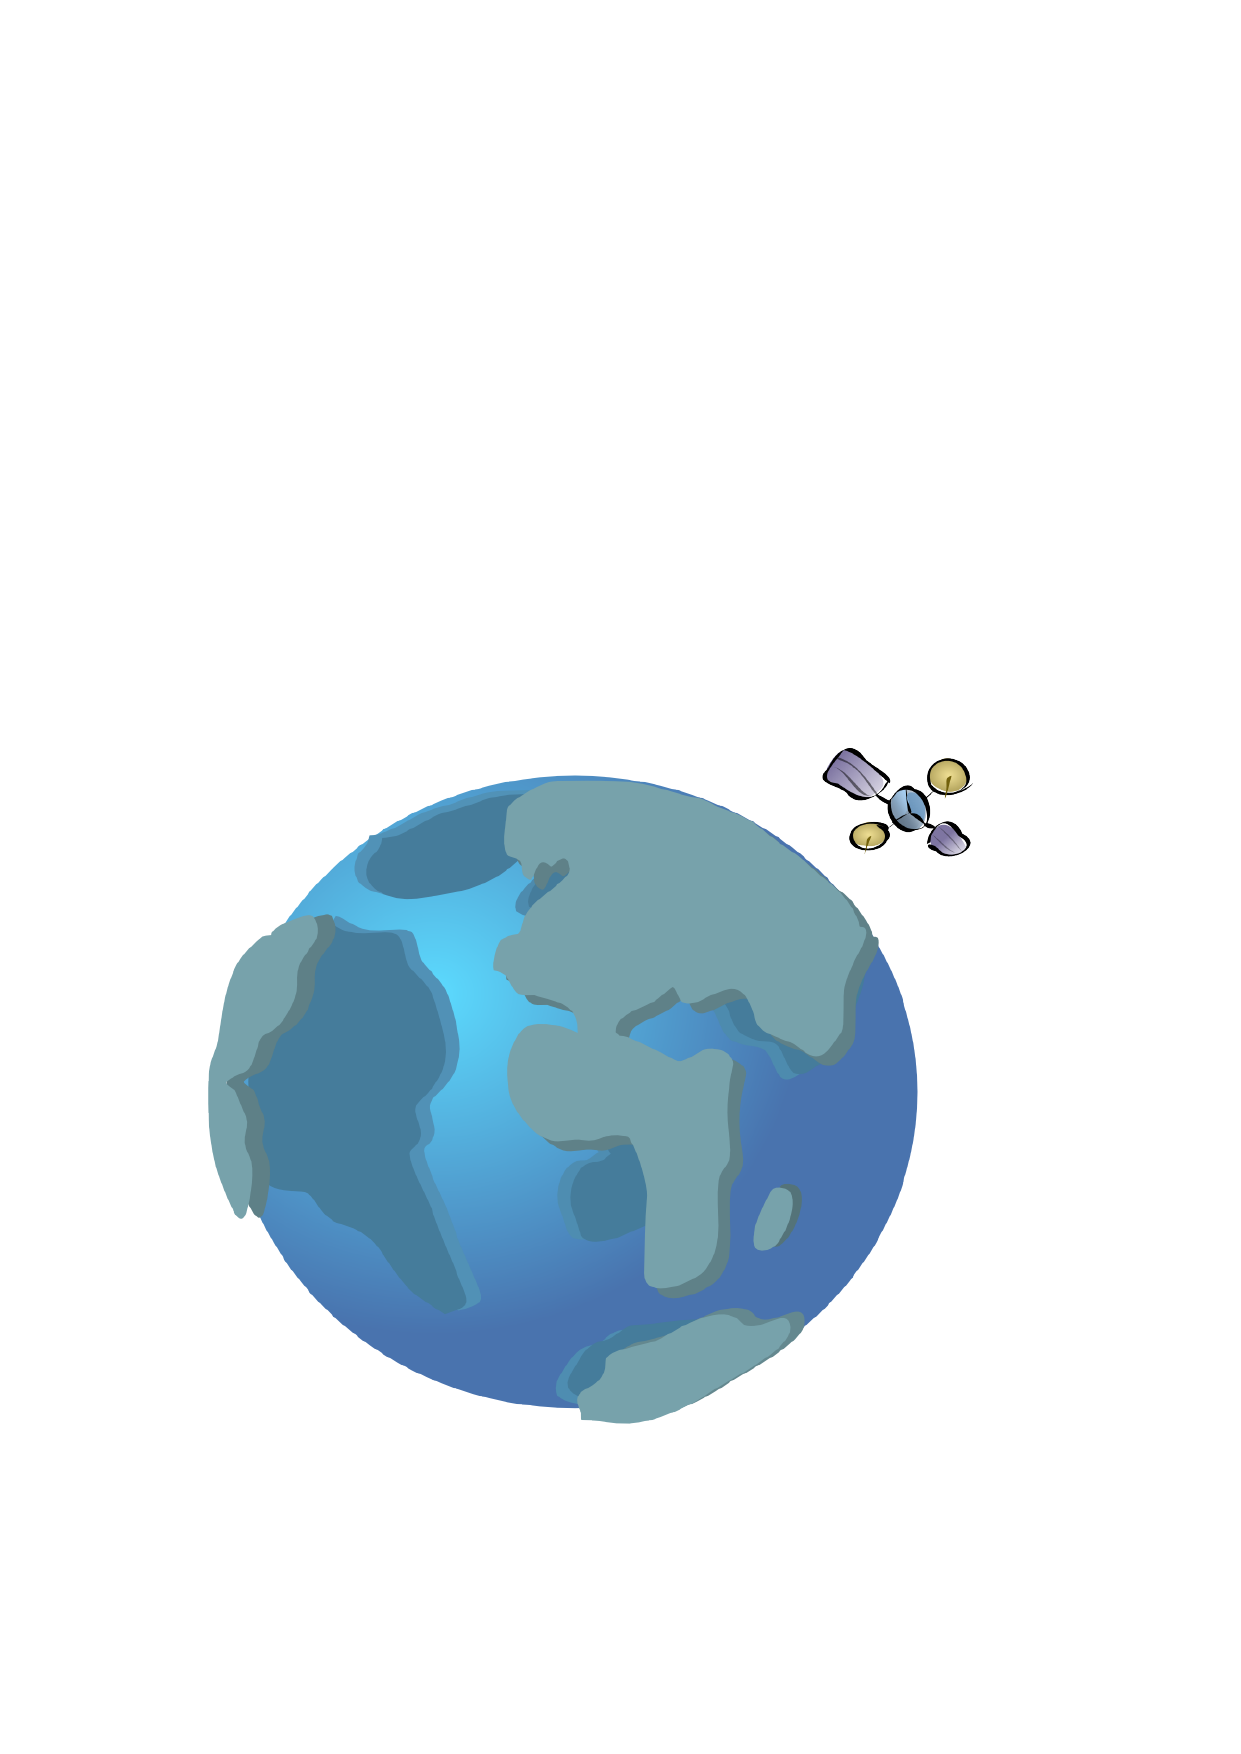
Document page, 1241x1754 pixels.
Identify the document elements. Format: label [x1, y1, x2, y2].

picture [184, 685, 1041, 1452]
